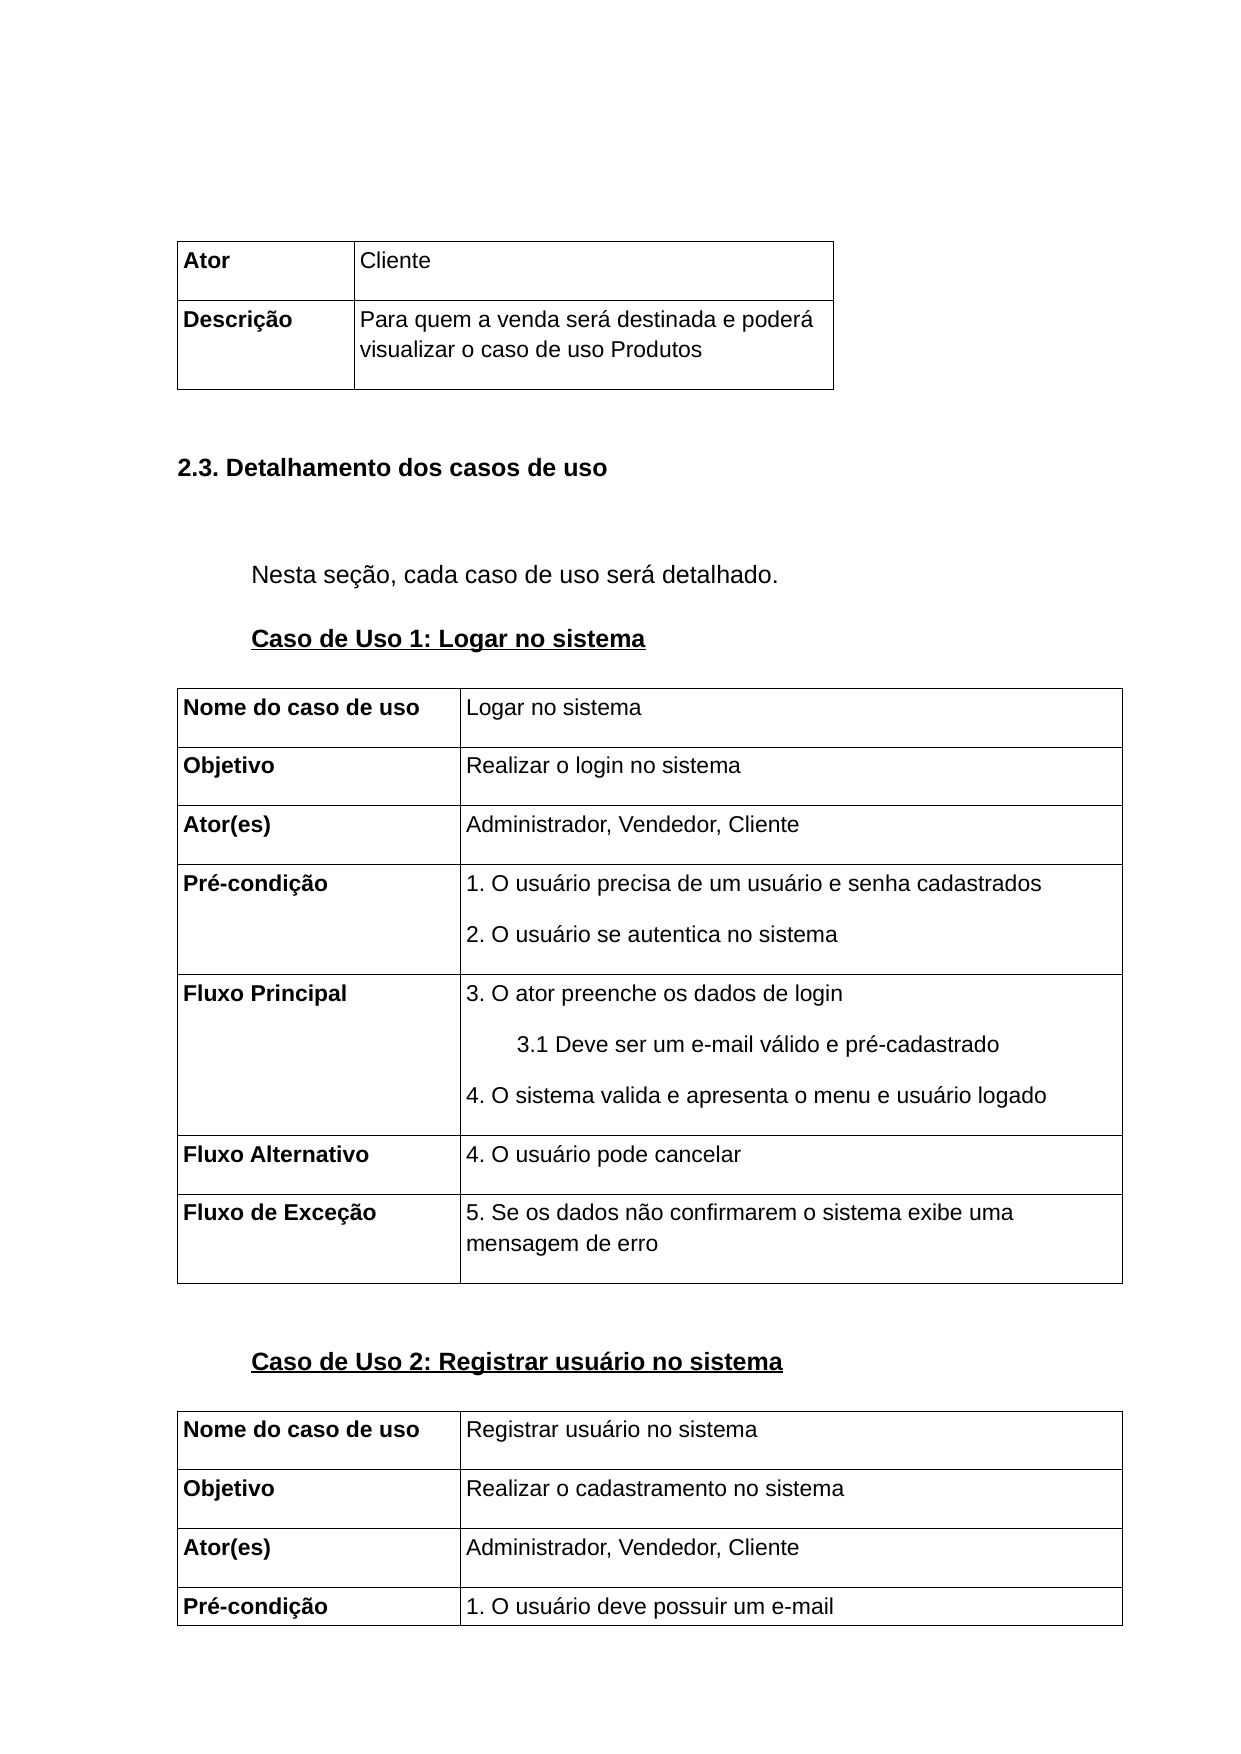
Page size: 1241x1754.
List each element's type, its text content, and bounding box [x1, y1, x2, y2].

table_header Ator [178, 242, 354, 300]
table_cell Descrição [178, 301, 354, 389]
table_header Logar no sistema [461, 689, 1122, 747]
table_cell Objetivo [178, 1470, 460, 1528]
table_header Registrar usuário no sistema [461, 1412, 1122, 1469]
table_cell Para quem a venda será destinada e poderá visualizar o caso de uso Produtos [355, 301, 833, 389]
table_cell Fluxo Alternativo [178, 1136, 460, 1193]
table_cell Objetivo [178, 748, 460, 805]
table_cell Ator(es) [178, 806, 460, 864]
table_header Nome do caso de uso [178, 689, 460, 747]
table_header Cliente [355, 242, 833, 300]
table_cell Ator(es) [178, 1529, 460, 1587]
table_cell 1. O usuário precisa de um usuário e senha cadastrados 2. O usuário se autentica no sistema [461, 865, 1122, 974]
text Caso de Uso 1: Logar no sistema [177, 624, 1122, 653]
table_cell Pré-condição [178, 865, 460, 974]
table_cell Realizar o cadastramento no sistema [461, 1470, 1122, 1528]
table_cell 3. O ator preenche os dados de login 3.1 Deve ser um e-mail válido e pré-cadastrado 4. O sistema valida e apresenta o menu e usuário logado [461, 975, 1122, 1135]
table_cell Fluxo Principal [178, 975, 460, 1135]
table_cell 5. Se os dados não confirmarem o sistema exibe uma mensagem de erro [461, 1195, 1122, 1282]
table_cell Pré-condição [178, 1588, 460, 1625]
table_header Nome do caso de uso [178, 1412, 460, 1469]
text Caso de Uso 2: Registrar usuário no sistema [177, 1347, 1122, 1375]
table_cell Administrador, Vendedor, Cliente [461, 806, 1122, 864]
table_cell Fluxo de Exceção [178, 1195, 460, 1282]
text Nesta seção, cada caso de uso será detalhado. [177, 560, 1122, 589]
table_cell Administrador, Vendedor, Cliente [461, 1529, 1122, 1587]
table_cell 4. O usuário pode cancelar [461, 1136, 1122, 1193]
table_cell Realizar o login no sistema [461, 748, 1122, 805]
table_cell 1. O usuário deve possuir um e-mail [461, 1588, 1122, 1625]
subtitle 2.3. Detalhamento dos casos de uso [177, 453, 1122, 482]
